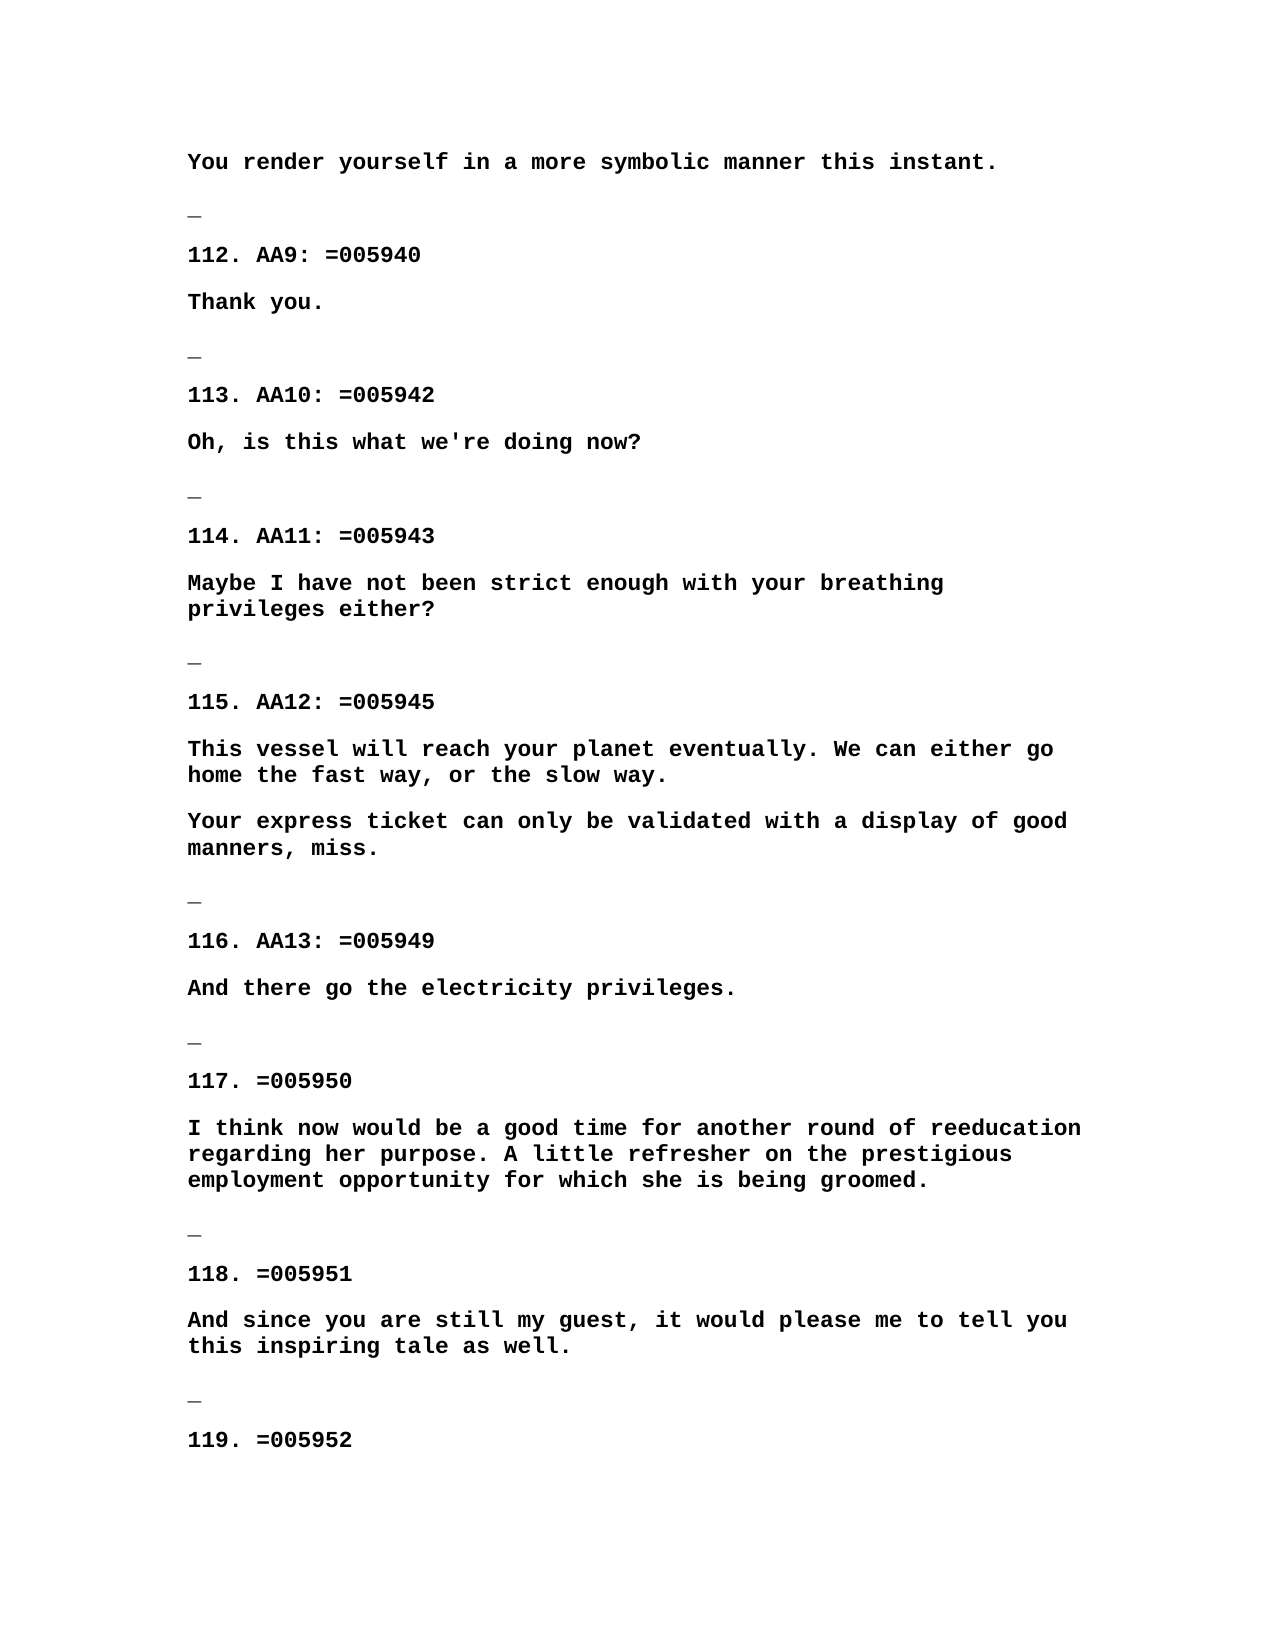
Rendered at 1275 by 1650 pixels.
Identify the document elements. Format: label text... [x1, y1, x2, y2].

text And since you are still my guest, it would please me to tell you this inspiring tale as well. [187, 1309, 1087, 1361]
text Oh, is this what we're doing now? [187, 431, 1087, 457]
text _ [187, 1381, 1087, 1407]
text _ [187, 477, 1087, 503]
text Your express ticket can only be validated with a display of good manners, miss. [187, 810, 1087, 862]
text _ [187, 337, 1087, 363]
text 113. AA10: =005942 [187, 384, 1087, 410]
text I think now would be a good time for another round of reeducation regarding her purpose. A little refresher on the prestigious employment opportunity for which she is being groomed. [187, 1116, 1087, 1194]
text And there go the electricity privileges. [187, 976, 1087, 1002]
text 118. =005951 [187, 1262, 1087, 1288]
text This vessel will reach your planet eventually. We can either go home the fast way, or the slow way. [187, 737, 1087, 789]
text 112. AA9: =005940 [187, 243, 1087, 269]
text You render yourself in a more symbolic manner this instant. [187, 150, 1087, 176]
text 115. AA12: =005945 [187, 690, 1087, 716]
text _ [187, 644, 1087, 669]
text _ [187, 1023, 1087, 1049]
text Thank you. [187, 290, 1087, 316]
text _ [187, 197, 1087, 223]
text Maybe I have not been strict enough with your breathing privileges either? [187, 571, 1087, 623]
text 119. =005952 [187, 1428, 1087, 1454]
text 116. AA13: =005949 [187, 929, 1087, 955]
text _ [187, 883, 1087, 908]
text 117. =005950 [187, 1070, 1087, 1096]
text 114. AA11: =005943 [187, 524, 1087, 550]
text _ [187, 1215, 1087, 1241]
